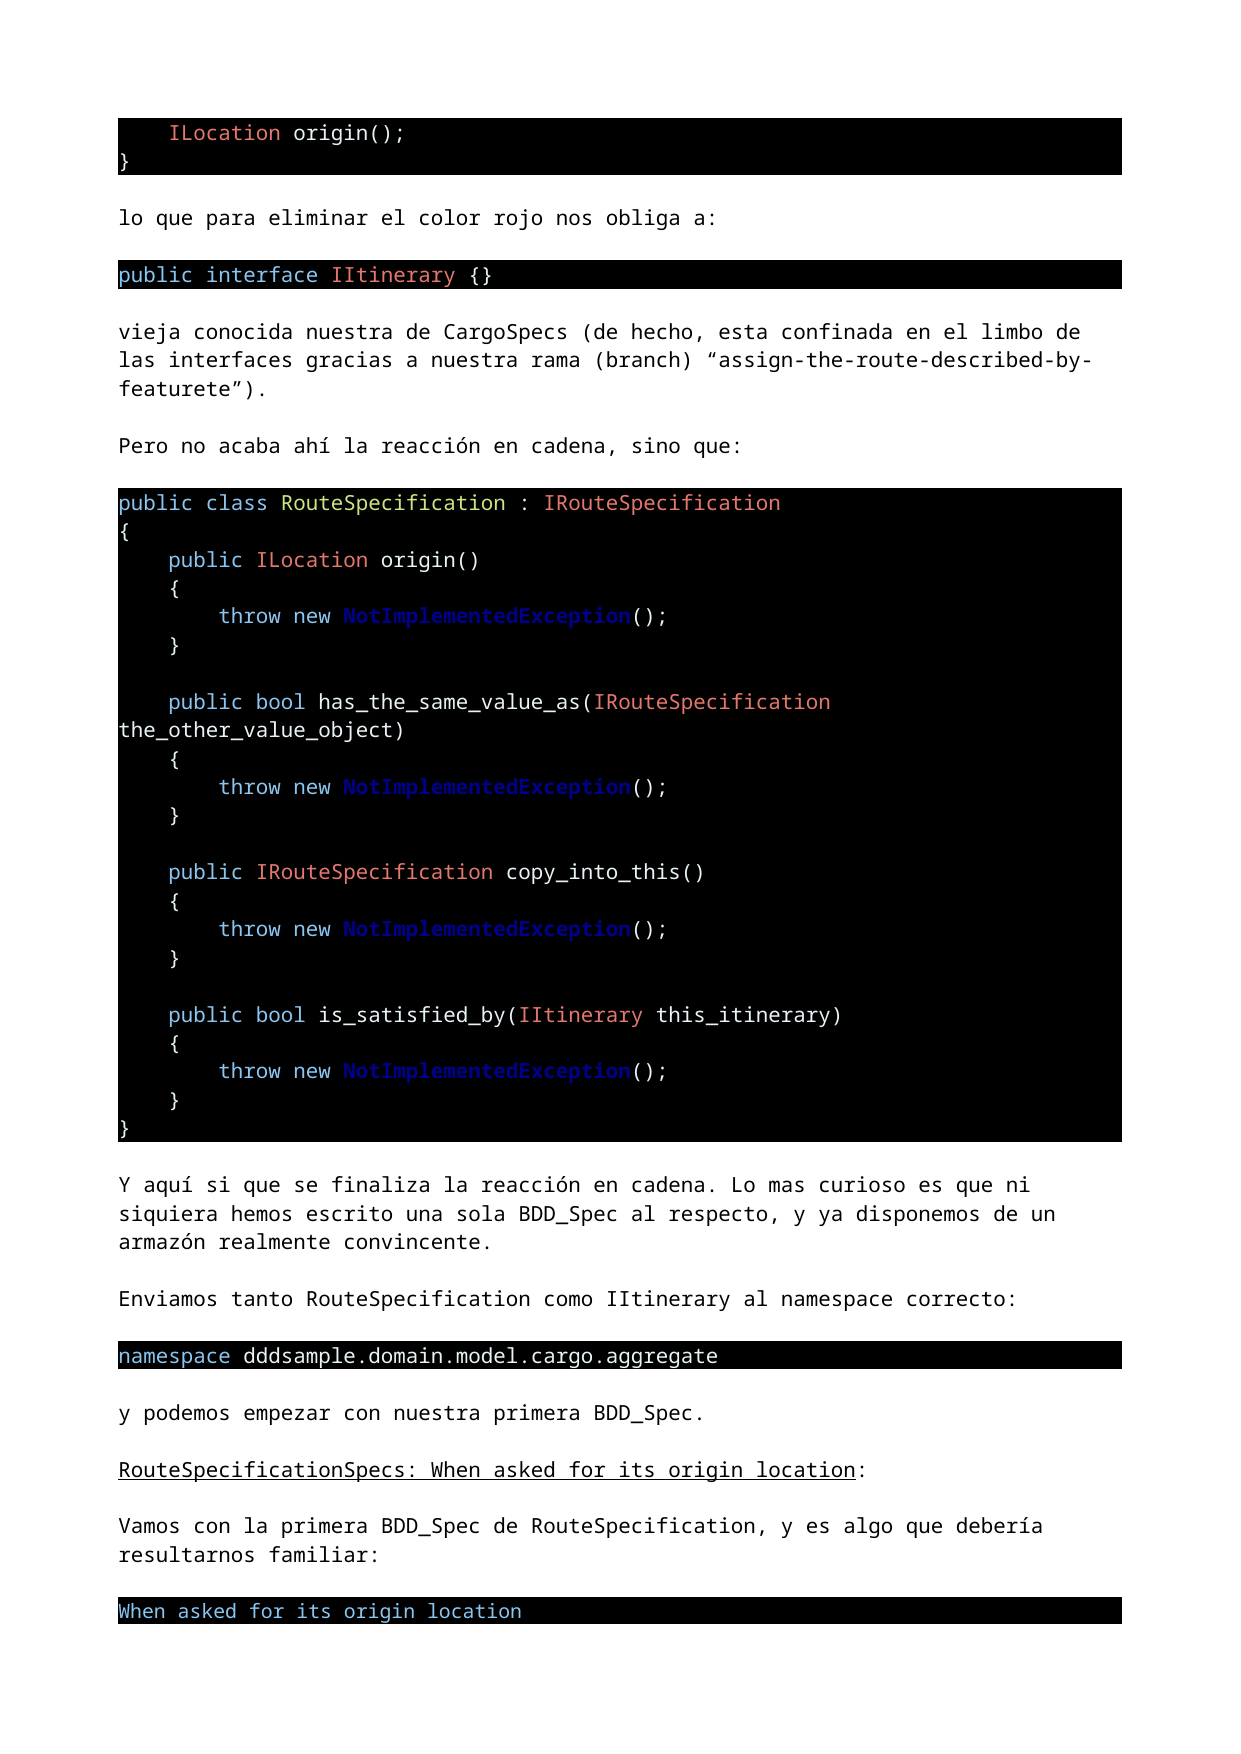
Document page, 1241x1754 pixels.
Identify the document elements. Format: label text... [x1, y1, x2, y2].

text { [118, 886, 1122, 914]
text throw new NotImplementedException(); [118, 914, 1122, 943]
text lo que para eliminar el color rojo nos obliga a: [118, 203, 1122, 232]
text { [118, 744, 1122, 772]
text When asked for its origin location [118, 1597, 1122, 1624]
text } [118, 1085, 1122, 1113]
text ILocation origin(); [118, 118, 1122, 147]
text throw new NotImplementedException(); [118, 602, 1122, 630]
text } [118, 943, 1122, 971]
text public IRouteSpecification copy_into_this() [118, 857, 1122, 886]
text } [118, 630, 1122, 658]
text throw new NotImplementedException(); [118, 772, 1122, 801]
text public ILocation origin() [118, 545, 1122, 573]
text } [118, 801, 1122, 829]
text } [118, 147, 1122, 175]
text public interface IItinerary {} [118, 260, 1122, 289]
text public bool has_the_same_value_as(IRouteSpecification the_other_value_object) [118, 687, 1122, 744]
text } [118, 1113, 1122, 1142]
text y podemos empezar con nuestra primera BDD_Spec. [118, 1398, 1122, 1426]
text Vamos con la primera BDD_Spec de RouteSpecification, y es algo que debería resultarnos familiar: [118, 1512, 1122, 1568]
text Y aquí si que se finaliza la reacción en cadena. Lo mas curioso es que ni siquiera hemos escrito una sola BDD_Spec al respecto, y ya disponemos de un armazón realmente convincente. [118, 1170, 1122, 1256]
text throw new NotImplementedException(); [118, 1057, 1122, 1085]
text public class RouteSpecification : IRouteSpecification [118, 488, 1122, 516]
text Enviamos tanto RouteSpecification como IItinerary al namespace correcto: [118, 1284, 1122, 1312]
text { [118, 1028, 1122, 1057]
text RouteSpecificationSpecs: When asked for its origin location: [118, 1455, 1122, 1483]
text vieja conocida nuestra de CargoSpecs (de hecho, esta confinada en el limbo de las interfaces gracias a nuestra rama (branch) “assign-the-route-described-by-featurete”). [118, 317, 1122, 402]
text namespace dddsample.domain.model.cargo.aggregate [118, 1341, 1122, 1369]
text public bool is_satisfied_by(IItinerary this_itinerary) [118, 1000, 1122, 1028]
text { [118, 573, 1122, 602]
text Pero no acaba ahí la reacción en cadena, sino que: [118, 431, 1122, 459]
text { [118, 516, 1122, 545]
